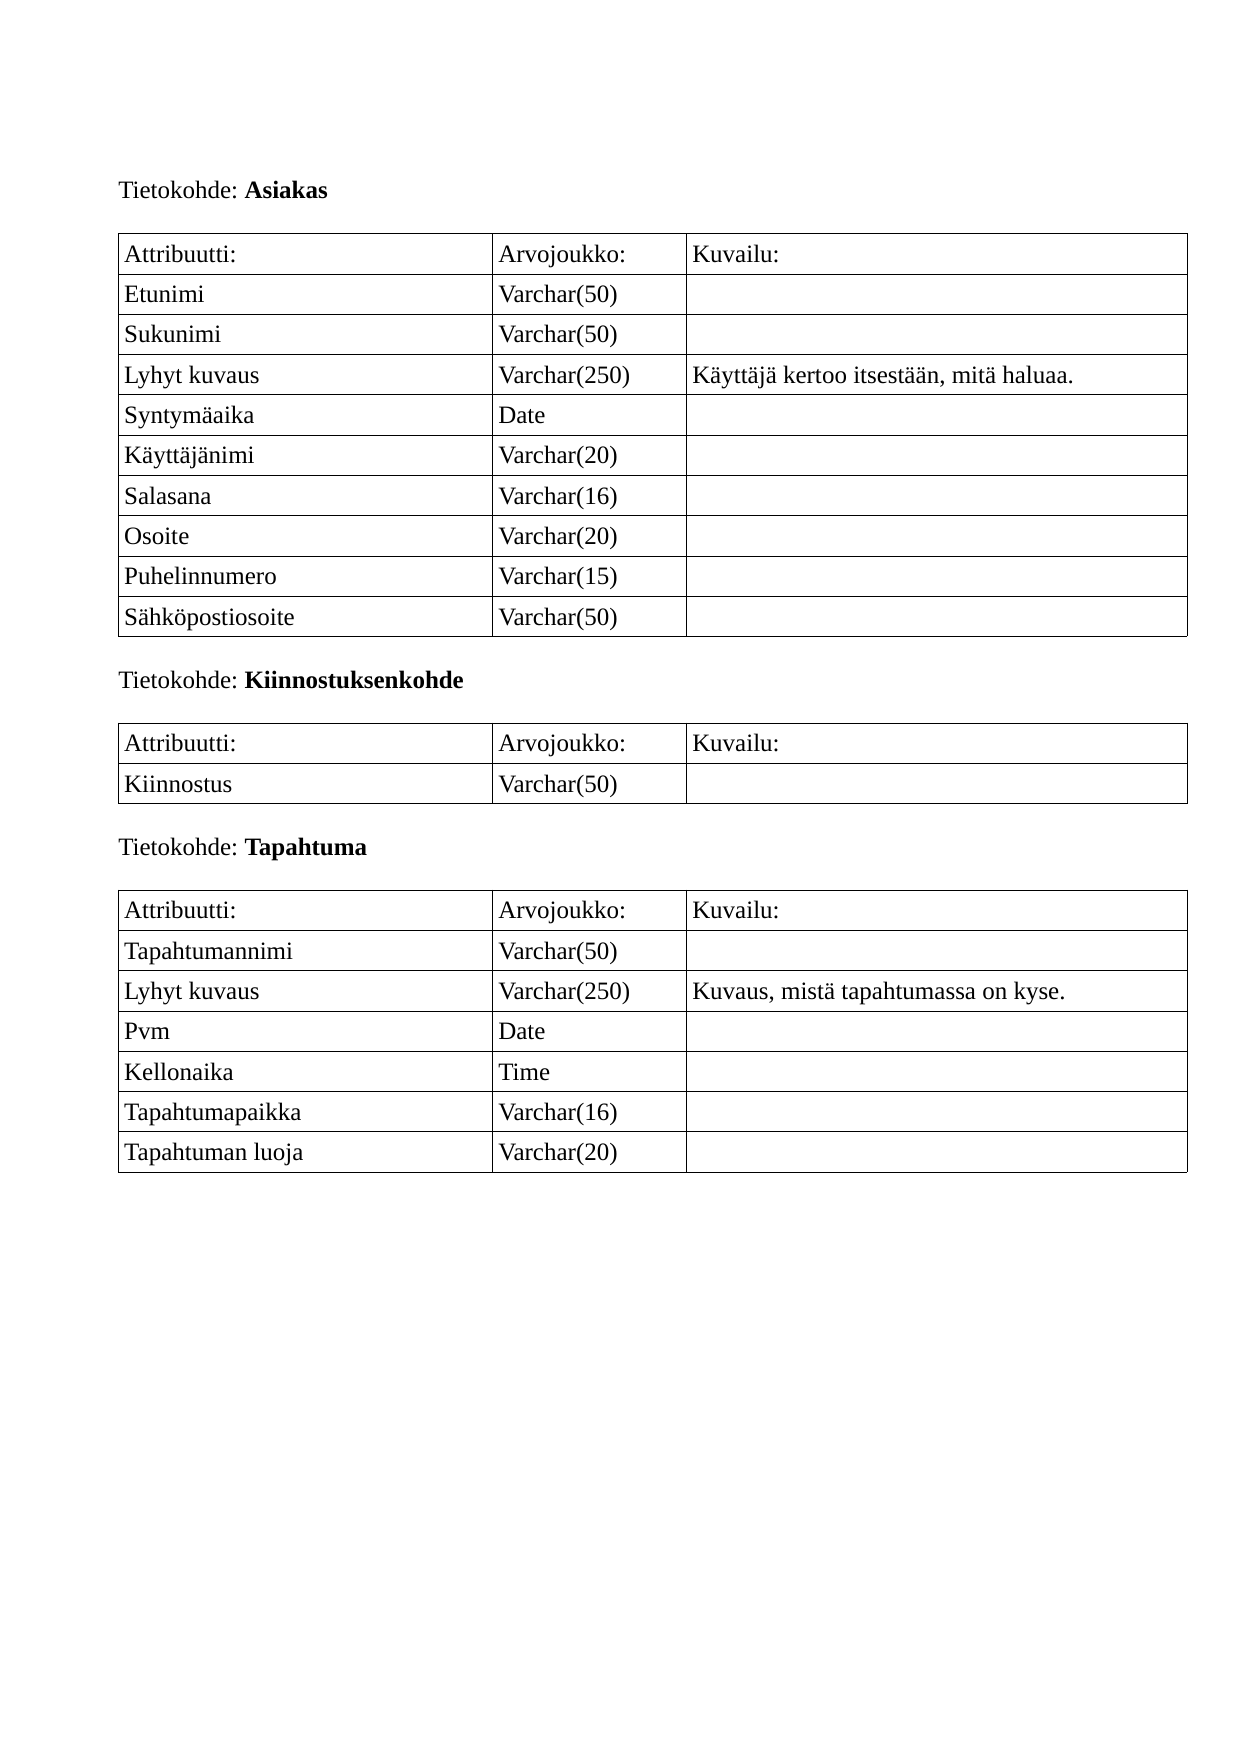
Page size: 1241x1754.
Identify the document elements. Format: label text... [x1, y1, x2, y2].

table_cell [687, 1052, 1187, 1091]
table_cell [687, 931, 1187, 970]
table_cell Tapahtuman luoja [119, 1132, 492, 1172]
table_cell Varchar(16) [493, 476, 686, 515]
table_cell Varchar(50) [493, 931, 686, 970]
table_cell Tapahtumapaikka [119, 1092, 492, 1131]
table_cell Puhelinnumero [119, 557, 492, 596]
table_cell [687, 764, 1187, 803]
table_cell Varchar(20) [493, 1132, 686, 1172]
table_cell Time [493, 1052, 686, 1091]
table_cell Date [493, 1012, 686, 1051]
table_cell Varchar(16) [493, 1092, 686, 1131]
table_header Attribuutti: [119, 234, 492, 273]
table_cell Osoite [119, 516, 492, 556]
text Tietokohde: Kiinnostuksenkohde [118, 665, 1122, 694]
table_header Arvojoukko: [493, 891, 686, 930]
table_cell Kuvaus, mistä tapahtumassa on kyse. [687, 971, 1187, 1011]
table_cell Varchar(50) [493, 315, 686, 354]
table_cell Käyttäjänimi [119, 436, 492, 475]
table_header Arvojoukko: [493, 234, 686, 273]
table_cell [687, 315, 1187, 354]
table_cell [687, 516, 1187, 556]
table_cell Varchar(50) [493, 275, 686, 314]
table_cell [687, 557, 1187, 596]
table_cell Lyhyt kuvaus [119, 355, 492, 394]
table_cell Kellonaika [119, 1052, 492, 1091]
table_cell Varchar(15) [493, 557, 686, 596]
table_cell [687, 1012, 1187, 1051]
text Tietokohde: Tapahtuma [118, 832, 1122, 861]
table_cell Syntymäaika [119, 395, 492, 435]
table_header Kuvailu: [687, 724, 1187, 763]
table_header Arvojoukko: [493, 724, 686, 763]
table_cell Sukunimi [119, 315, 492, 354]
table_cell Sähköpostiosoite [119, 597, 492, 636]
table_cell Salasana [119, 476, 492, 515]
table_header Kuvailu: [687, 234, 1187, 273]
table_cell Varchar(250) [493, 971, 686, 1011]
table_cell Pvm [119, 1012, 492, 1051]
table_cell Date [493, 395, 686, 435]
text Tietokohde: Asiakas [118, 176, 1122, 204]
table_cell [687, 275, 1187, 314]
table_cell [687, 1132, 1187, 1172]
table_cell Lyhyt kuvaus [119, 971, 492, 1011]
table_cell Varchar(20) [493, 436, 686, 475]
table_cell Varchar(50) [493, 597, 686, 636]
table_cell Käyttäjä kertoo itsestään, mitä haluaa. [687, 355, 1187, 394]
table_header Kuvailu: [687, 891, 1187, 930]
table_cell [687, 1092, 1187, 1131]
table_cell [687, 476, 1187, 515]
table_cell Varchar(50) [493, 764, 686, 803]
table_header Attribuutti: [119, 891, 492, 930]
table_cell Etunimi [119, 275, 492, 314]
table_cell Kiinnostus [119, 764, 492, 803]
table_cell Varchar(250) [493, 355, 686, 394]
table_cell Varchar(20) [493, 516, 686, 556]
table_cell [687, 395, 1187, 435]
table_cell [687, 436, 1187, 475]
table_cell [687, 597, 1187, 636]
table_header Attribuutti: [119, 724, 492, 763]
table_cell Tapahtumannimi [119, 931, 492, 970]
